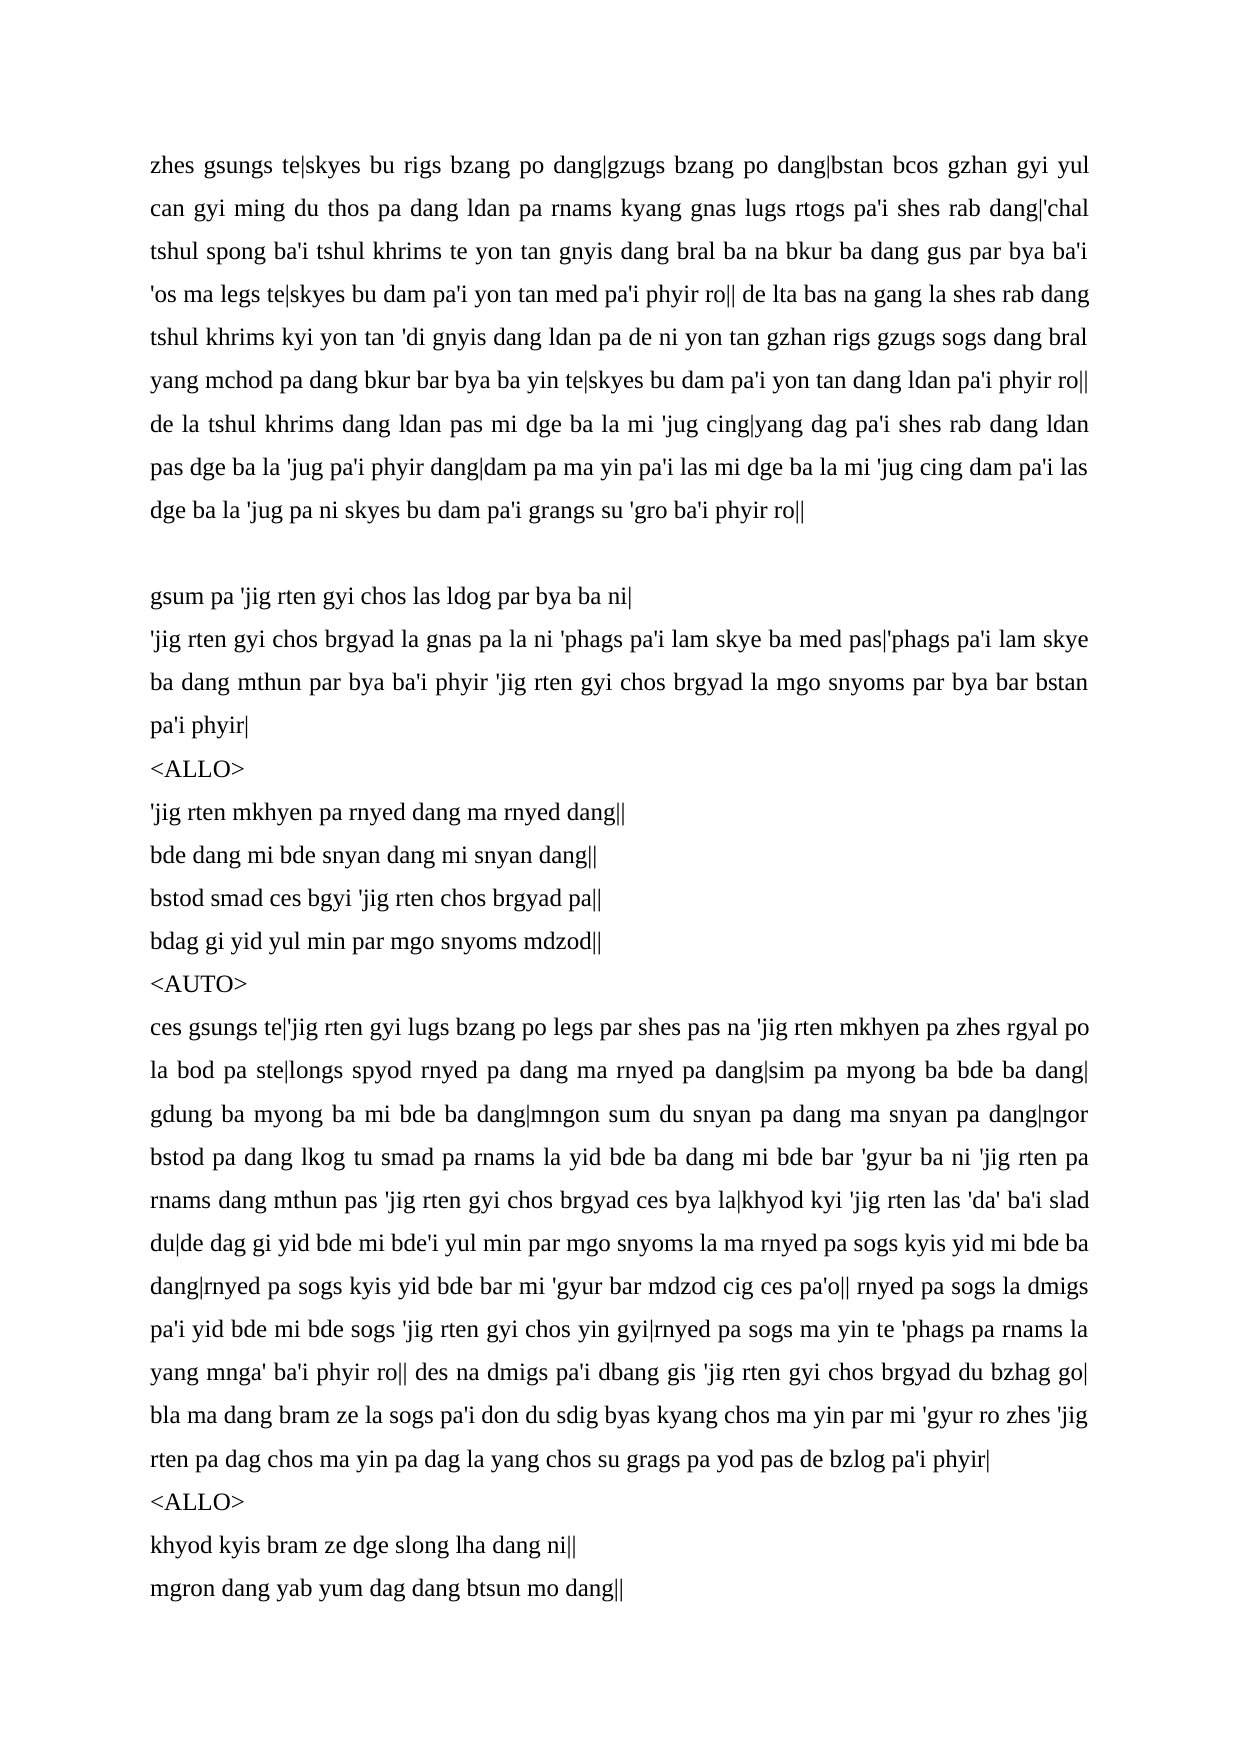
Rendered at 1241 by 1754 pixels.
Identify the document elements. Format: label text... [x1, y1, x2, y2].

text <ALLO> [150, 754, 1090, 782]
text gsum pa 'jig rten gyi chos las ldog par bya ba ni| [150, 581, 1090, 610]
text bde dang mi bde snyan dang mi snyan dang|| [150, 840, 1090, 869]
text mgron dang yab yum dag dang btsun mo dang|| [150, 1573, 1090, 1602]
text 'jig rten gyi chos brgyad la gnas pa la ni 'phags pa'i lam skye ba med pas|'phags pa'i lam skye ba dang mthun par bya ba'i phyir 'jig rten gyi chos brgyad la mgo snyoms par bya bar bstan pa'i phyir| [150, 624, 1090, 739]
text bstod smad ces bgyi 'jig rten chos brgyad pa|| [150, 883, 1090, 912]
text ces gsungs te|'jig rten gyi lugs bzang po legs par shes pas na 'jig rten mkhyen pa zhes rgyal po la bod pa ste|longs spyod rnyed pa dang ma rnyed pa dang|sim pa myong ba bde ba dang|gdung ba myong ba mi bde ba dang|mngon sum du snyan pa dang ma snyan pa dang|ngor bstod pa dang lkog tu smad pa rnams la yid bde ba dang mi bde bar 'gyur ba ni 'jig rten pa rnams dang mthun pas 'jig rten gyi chos brgyad ces bya la|khyod kyi 'jig rten las 'da' ba'i slad du|de dag gi yid bde mi bde'i yul min par mgo snyoms la ma rnyed pa sogs kyis yid mi bde ba dang|rnyed pa sogs kyis yid bde bar mi 'gyur bar mdzod cig ces pa'o|| rnyed pa sogs la dmigs pa'i yid bde mi bde sogs 'jig rten gyi chos yin gyi|rnyed pa sogs ma yin te 'phags pa rnams la yang mnga' ba'i phyir ro|| des na dmigs pa'i dbang gis 'jig rten gyi chos brgyad du bzhag go|bla ma dang bram ze la sogs pa'i don du sdig byas kyang chos ma yin par mi 'gyur ro zhes 'jig rten pa dag chos ma yin pa dag la yang chos su grags pa yod pas de bzlog pa'i phyir| [150, 1012, 1090, 1472]
text <ALLO> [150, 1487, 1090, 1516]
text khyod kyis bram ze dge slong lha dang ni|| [150, 1530, 1090, 1559]
text 'jig rten mkhyen pa rnyed dang ma rnyed dang|| [150, 797, 1090, 826]
text bdag gi yid yul min par mgo snyoms mdzod|| [150, 926, 1090, 955]
text zhes gsungs te|skyes bu rigs bzang po dang|gzugs bzang po dang|bstan bcos gzhan gyi yul can gyi ming du thos pa dang ldan pa rnams kyang gnas lugs rtogs pa'i shes rab dang|'chal tshul spong ba'i tshul khrims te yon tan gnyis dang bral ba na bkur ba dang gus par bya ba'i 'os ma legs te|skyes bu dam pa'i yon tan med pa'i phyir ro|| de lta bas na gang la shes rab dang tshul khrims kyi yon tan 'di gnyis dang ldan pa de ni yon tan gzhan rigs gzugs sogs dang bral yang mchod pa dang bkur bar bya ba yin te|skyes bu dam pa'i yon tan dang ldan pa'i phyir ro|| de la tshul khrims dang ldan pas mi dge ba la mi 'jug cing|yang dag pa'i shes rab dang ldan pas dge ba la 'jug pa'i phyir dang|dam pa ma yin pa'i las mi dge ba la mi 'jug cing dam pa'i las dge ba la 'jug pa ni skyes bu dam pa'i grangs su 'gro ba'i phyir ro|| [150, 150, 1090, 524]
text <AUTO> [150, 969, 1090, 998]
